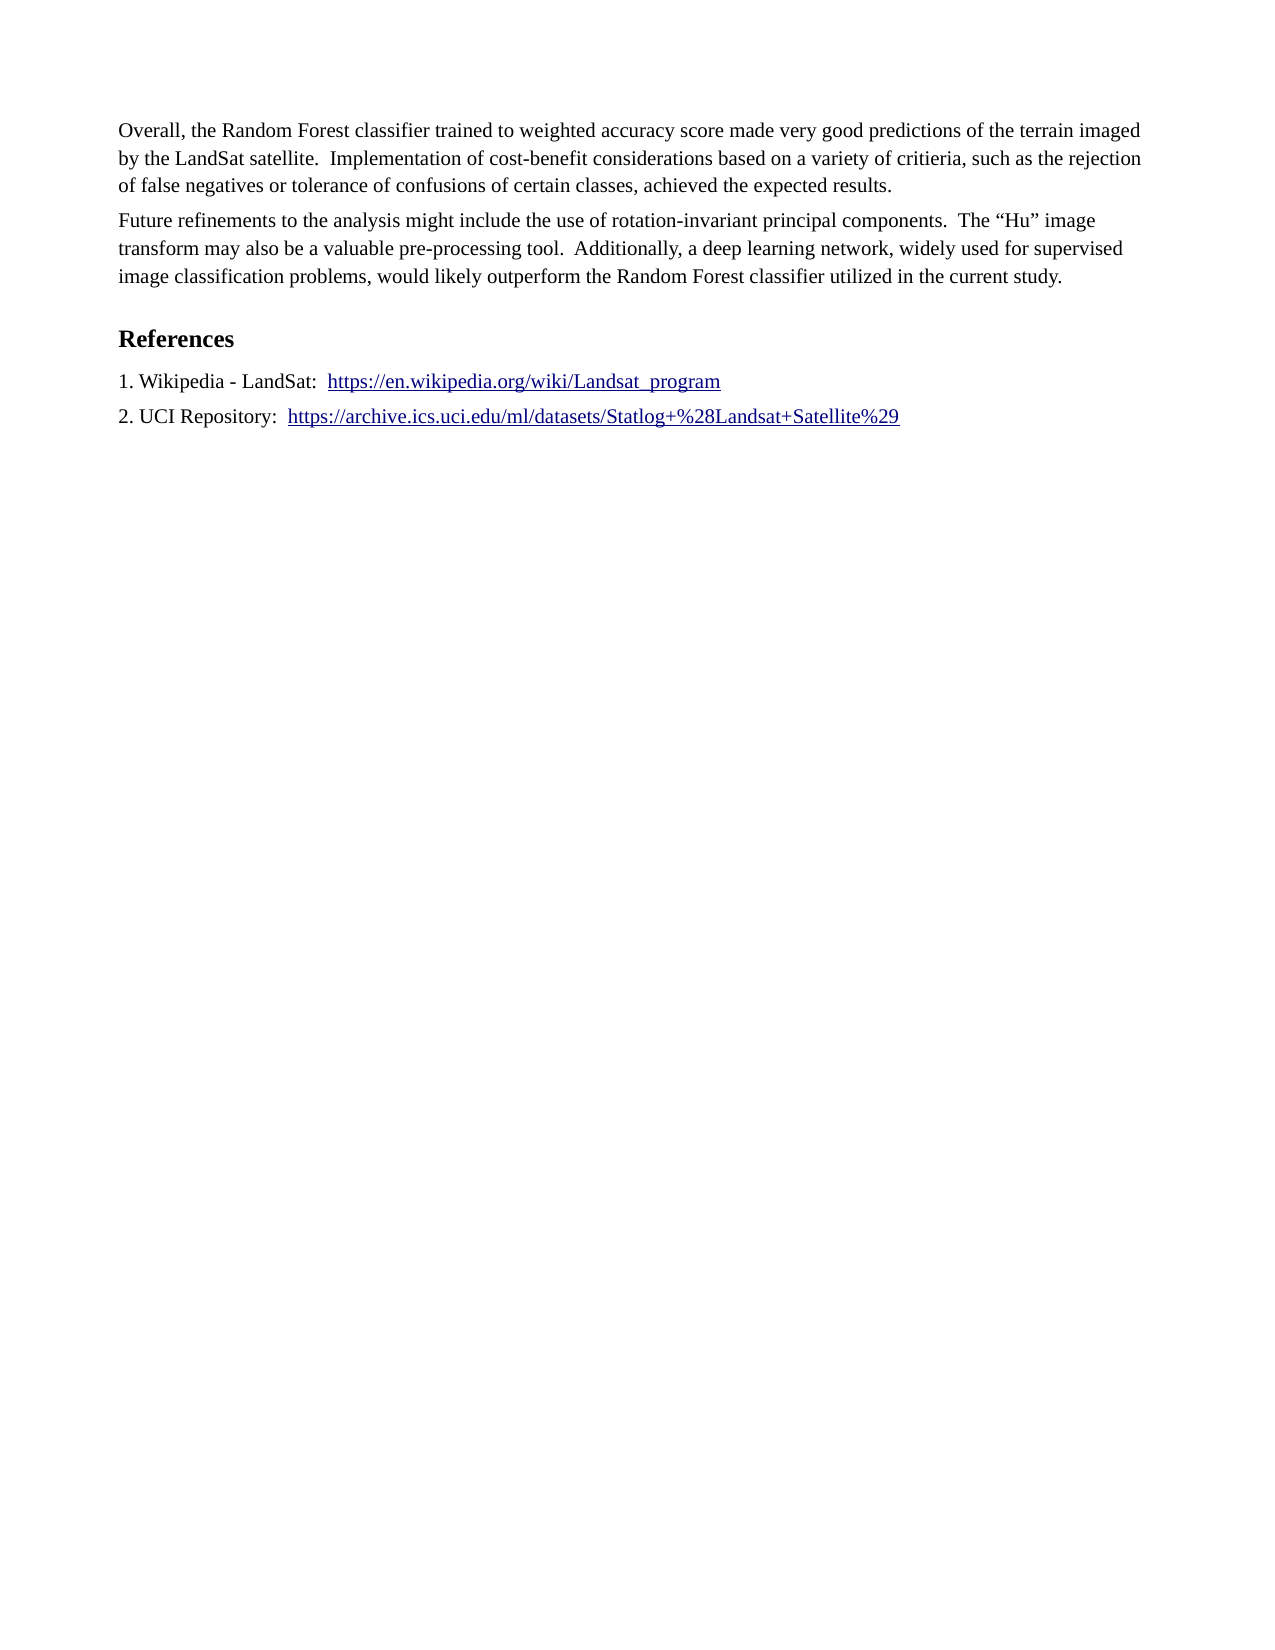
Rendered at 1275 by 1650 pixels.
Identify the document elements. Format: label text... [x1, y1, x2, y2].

text Overall, the Random Forest classifier trained to weighted accuracy score made very good predictions of the terrain imaged by the LandSat satellite. Implementation of cost-benefit considerations based on a variety of critieria, such as the rejection of false negatives or tolerance of confusions of certain classes, achieved the expected results. [118, 118, 1157, 197]
text 1. Wikipedia - LandSat: https://en.wikipedia.org/wiki/Landsat_program [118, 369, 1157, 393]
text 2. UCI Repository: https://archive.ics.uci.edu/ml/datasets/Statlog+%28Landsat+Satellite%29 [118, 404, 1157, 428]
subtitle References [118, 324, 1157, 352]
text Future refinements to the analysis might include the use of rotation-invariant principal components. The “Hu” image transform may also be a valuable pre-processing tool. Additionally, a deep learning network, widely used for supervised image classification problems, would likely outperform the Random Forest classifier utilized in the current study. [118, 208, 1157, 288]
